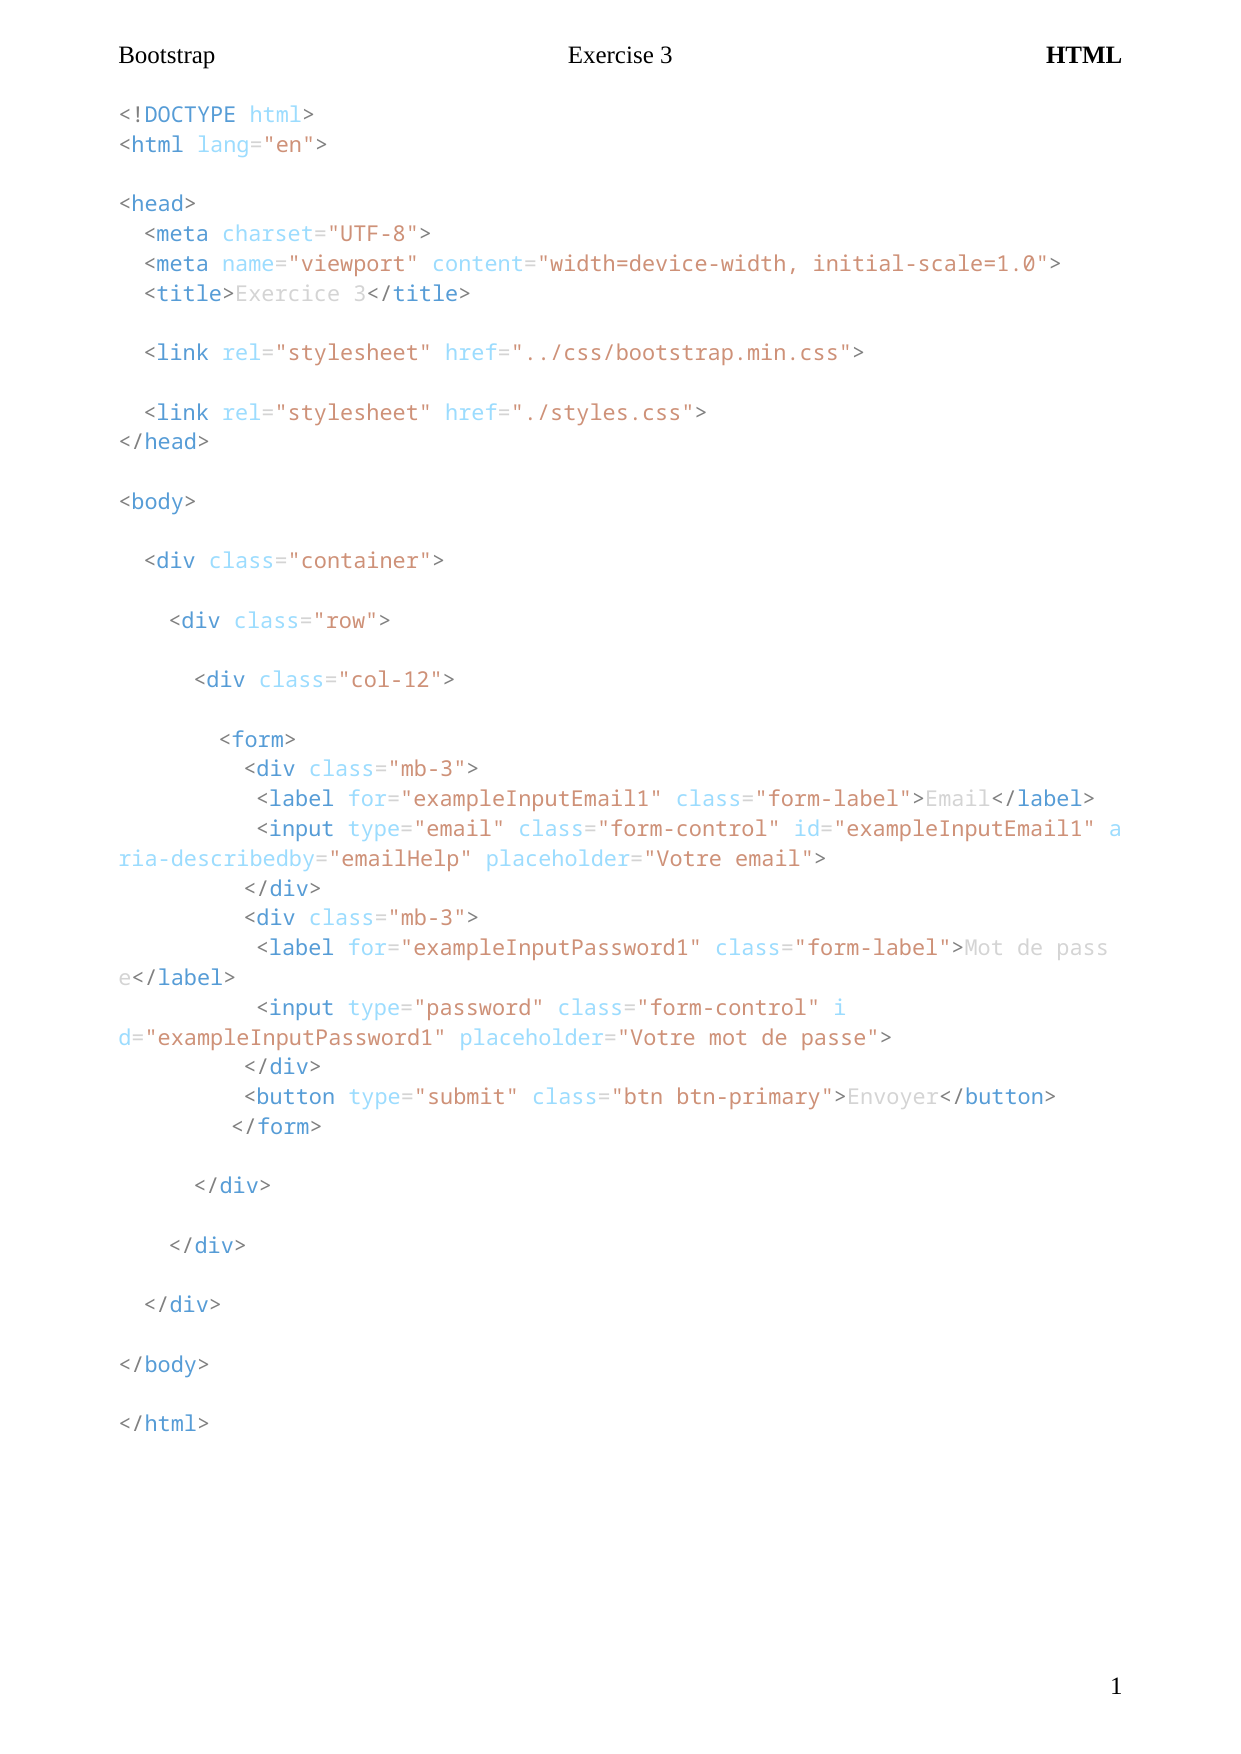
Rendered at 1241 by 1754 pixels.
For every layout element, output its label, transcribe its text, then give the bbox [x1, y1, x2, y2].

text <input type="email" class="form-control" id="exampleInputEmail1" aria-describedby="emailHelp" placeholder="Votre email"> [118, 813, 1122, 873]
text <div class="col-12"> [118, 664, 1122, 694]
text </html> [118, 1408, 1122, 1438]
text </head> [118, 426, 1122, 456]
text <div class="container"> [118, 545, 1122, 575]
text </div> [118, 1170, 1122, 1200]
text <label for="exampleInputPassword1" class="form-label">Mot de passe</label> [118, 932, 1122, 992]
text </div> [118, 1230, 1122, 1260]
text <div class="mb-3"> [118, 902, 1122, 932]
text <html lang="en"> [118, 129, 1122, 158]
text </form> [118, 1111, 1122, 1141]
text </div> [118, 1289, 1122, 1319]
text <!DOCTYPE html> [118, 99, 1122, 129]
text <link rel="stylesheet" href="./styles.css"> [118, 396, 1122, 426]
text <div class="row"> [118, 605, 1122, 634]
text </body> [118, 1349, 1122, 1379]
text <button type="submit" class="btn btn-primary">Envoyer</button> [118, 1081, 1122, 1111]
text </div> [118, 873, 1122, 902]
text <link rel="stylesheet" href="../css/bootstrap.min.css"> [118, 337, 1122, 367]
text <div class="mb-3"> [118, 753, 1122, 783]
text </div> [118, 1051, 1122, 1081]
text <body> [118, 486, 1122, 516]
text <label for="exampleInputEmail1" class="form-label">Email</label> [118, 783, 1122, 813]
text <meta name="viewport" content="width=device-width, initial-scale=1.0"> [118, 248, 1122, 277]
text <title>Exercice 3</title> [118, 277, 1122, 307]
text <head> [118, 188, 1122, 218]
text <input type="password" class="form-control" id="exampleInputPassword1" placeholder="Votre mot de passe"> [118, 992, 1122, 1051]
text <meta charset="UTF-8"> [118, 218, 1122, 248]
text <form> [118, 724, 1122, 753]
